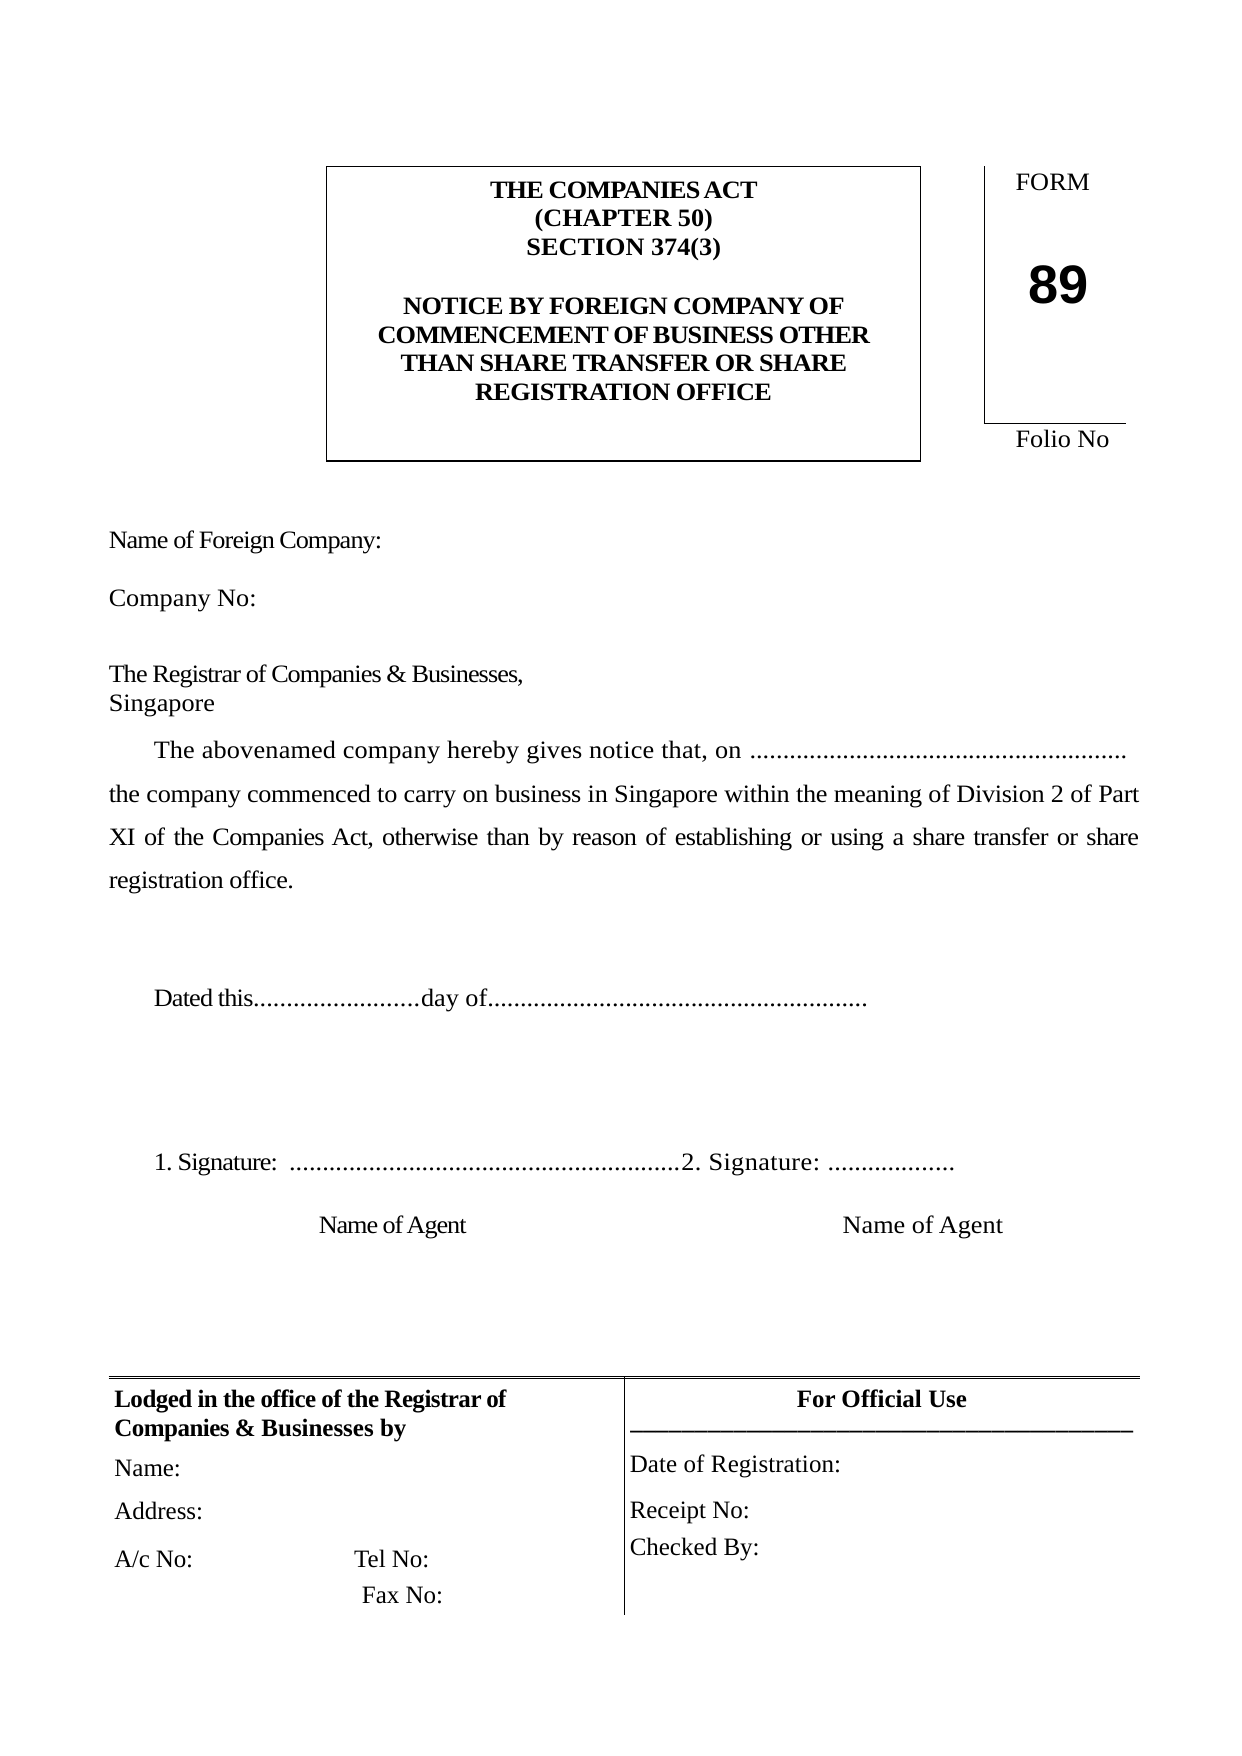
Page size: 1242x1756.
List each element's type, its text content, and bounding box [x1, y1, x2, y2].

text Name of Agent Name of Agent [318, 1210, 1140, 1238]
text The Registrar of Companies & Businesses, Singapore [108, 659, 547, 717]
table_cell [327, 423, 920, 460]
table_header FORM 89 [985, 166, 1126, 423]
table_cell [921, 423, 984, 460]
text 1. Signature: 2. Signature: [153, 1147, 1140, 1176]
text the company commenced to carry on business in Singapore within the meaning of Division 2 of Part XI of the Companies Act, otherwise than by reason of establishing or using a share transfer or share registration office. [108, 779, 1140, 894]
table_header [921, 166, 984, 423]
table_header For Official Use _______________________________________ Date of Registration: Receipt No: Checked By: [625, 1379, 1140, 1614]
table_cell Folio No [984, 424, 1126, 460]
table_header Lodged in the office of the Registrar of Companies & Businesses by Name: Address: A/c No: Tel No: Fax No: [109, 1379, 624, 1614]
text Dated this day of [153, 983, 1140, 1012]
text The abovenamed company hereby gives notice that, on [153, 735, 1140, 764]
text Name of Foreign Company: <o.name> Company No: <o.uen> [108, 525, 1140, 612]
table_header THE COMPANIES ACT (CHAPTER 50) SECTION 374(3) NOTICE BY FOREIGN COMPANY OF COMMENCEMENT OF BUSINESS OTHER THAN SHARE TRANSFER OR SHARE REGISTRATION OFFICE [327, 167, 920, 423]
